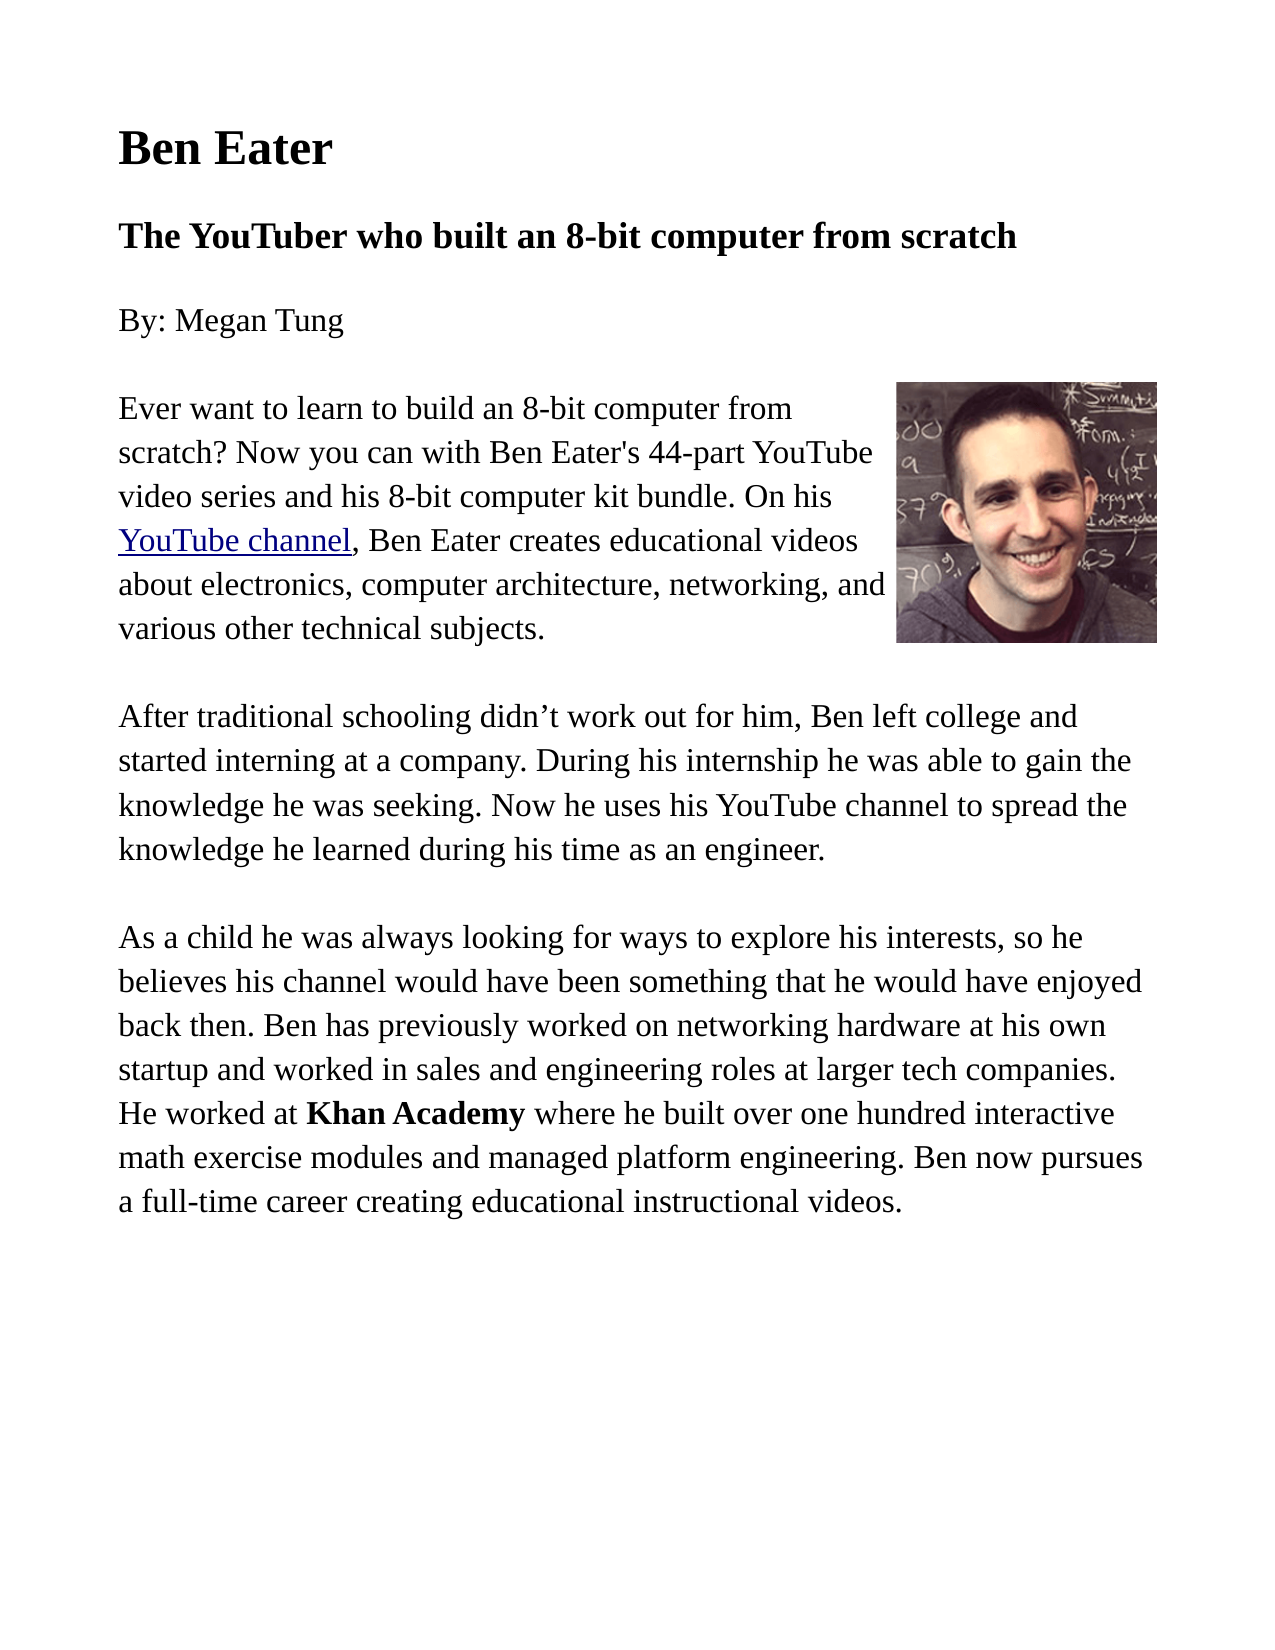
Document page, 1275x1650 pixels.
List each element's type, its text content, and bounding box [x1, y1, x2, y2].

picture [896, 382, 1157, 643]
text By: Megan Tung Ever want to learn to build an 8-bit computer from scratch? Now you can with Ben Eater's 44-part YouTube video series and his 8-bit computer kit bundle. On his YouTube channel, Ben Eater creates educational videos about electronics, computer architecture, networking, and various other technical subjects. After traditional schooling didn’t work out for him, Ben left college and started interning at a company. During his internship he was able to gain the knowledge he was seeking. Now he uses his YouTube channel to spread the knowledge he learned during his time as an engineer. As a child he was always looking for ways to explore his interests, so he believes his channel would have been something that he would have enjoyed back then. Ben has previously worked on networking hardware at his own startup and worked in sales and engineering roles at larger tech companies. He worked at Khan Academy where he built over one hundred interactive math exercise modules and managed platform engineering. Ben now pursues a full-time career creating educational instructional videos. [118, 266, 1157, 1220]
subtitle The YouTuber who built an 8-bit computer from scratch [118, 213, 1157, 256]
subtitle Ben Eater [118, 118, 1157, 176]
